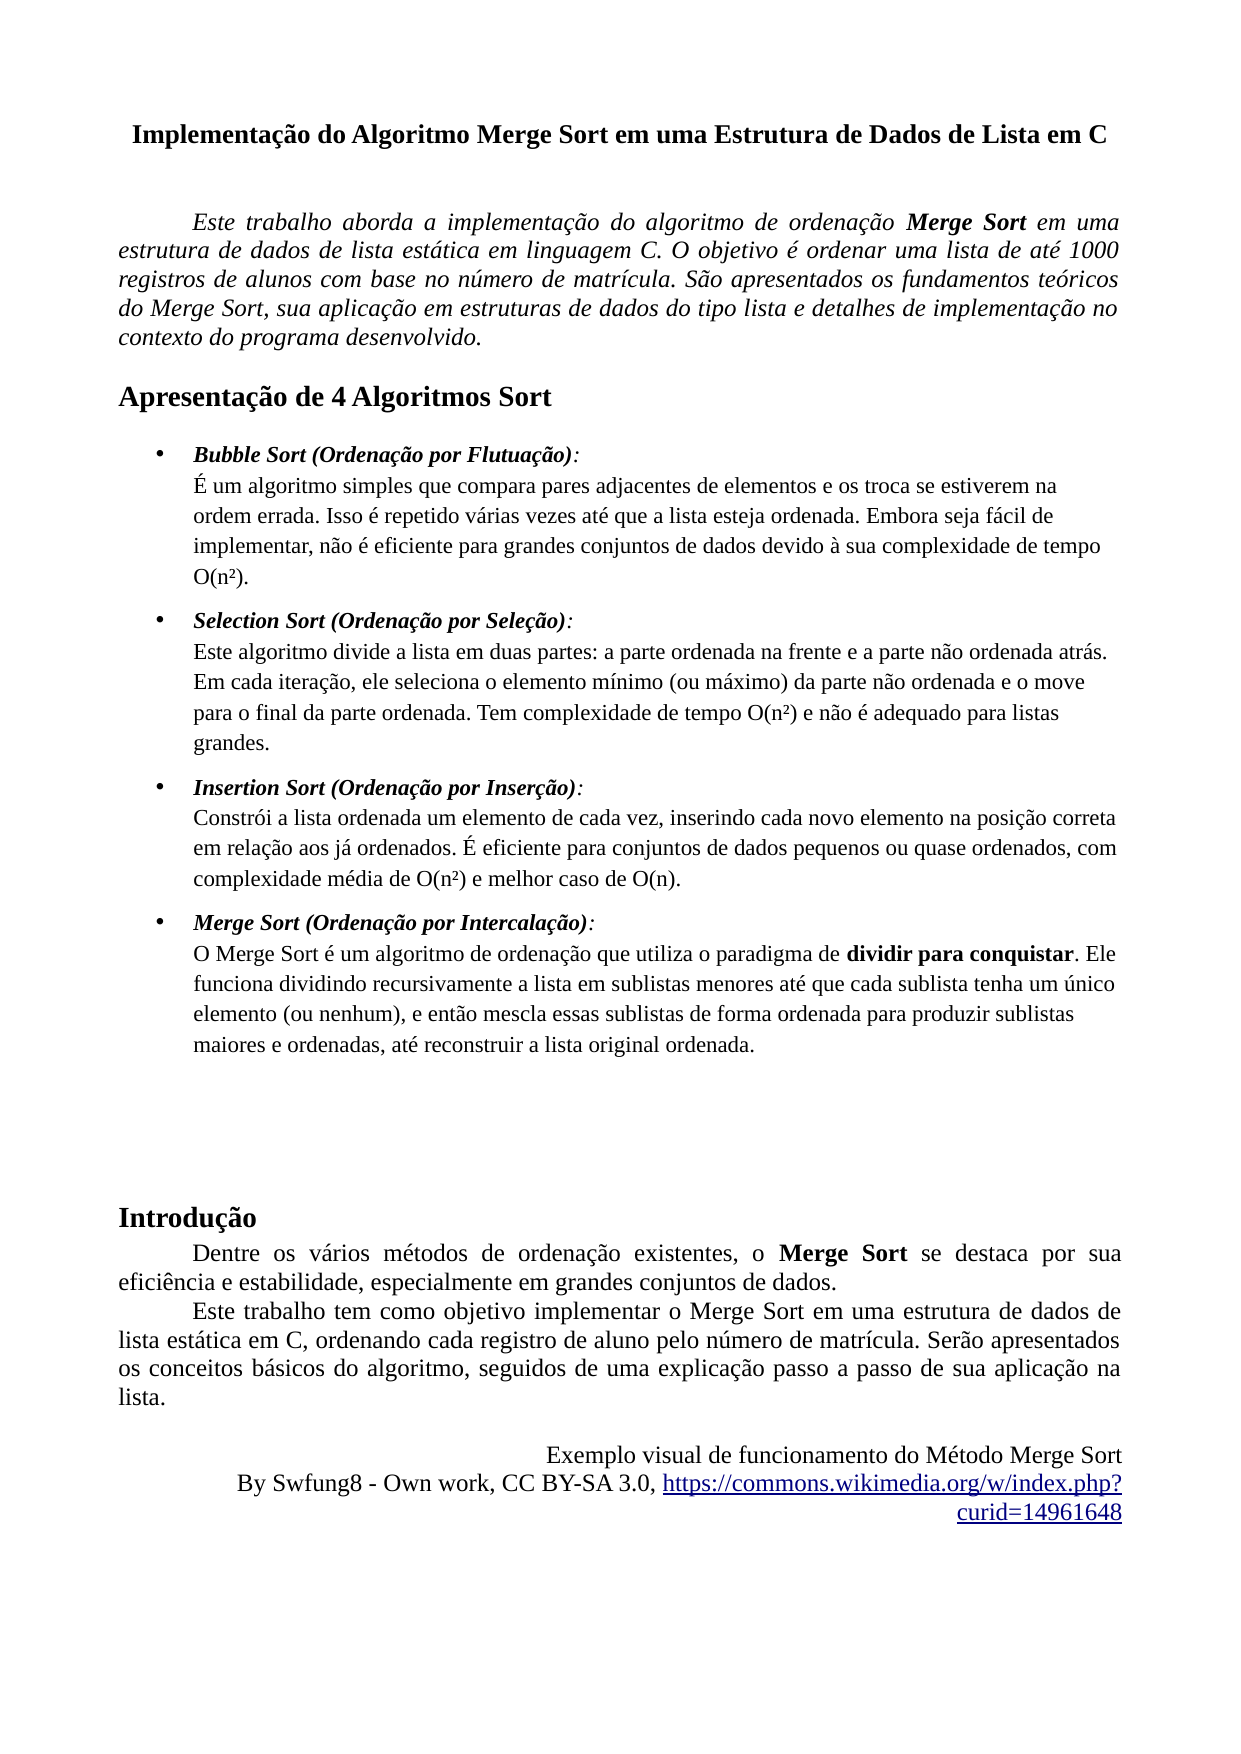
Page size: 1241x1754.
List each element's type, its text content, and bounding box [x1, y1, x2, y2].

text Exemplo visual de funcionamento do Método Merge Sort By Swfung8 - Own work, CC BY-SA 3.0, https://commons.wikimedia.org/w/index.php?curid=14961648 [118, 1440, 1122, 1526]
list Bubble Sort (Ordenação por Flutuação): É um algoritmo simples que compara pares adjacentes de elementos e os troca se estiverem na ordem errada. Isso é repetido várias vezes até que a lista esteja ordenada. Embora seja fácil de implementar, não é eficiente para grandes conjuntos de dados devido à sua complexidade de tempo O(n²). [156, 442, 1122, 589]
list Selection Sort (Ordenação por Seleção): Este algoritmo divide a lista em duas partes: a parte ordenada na frente e a parte não ordenada atrás. Em cada iteração, ele seleciona o elemento mínimo (ou máximo) da parte não ordenada e o move para o final da parte ordenada. Tem complexidade de tempo O(n²) e não é adequado para listas grandes. [156, 608, 1122, 755]
text Introdução [118, 1200, 1122, 1234]
text Este trabalho tem como objetivo implementar o Merge Sort em uma estrutura de dados de lista estática em C, ordenando cada registro de aluno pelo número de matrícula. Serão apresentados os conceitos básicos do algoritmo, seguidos de uma explicação passo a passo de sua aplicação na lista. [118, 1296, 1122, 1411]
text Apresentação de 4 Algoritmos Sort [118, 379, 1122, 413]
text Implementação do Algoritmo Merge Sort em uma Estrutura de Dados de Lista em C [118, 118, 1122, 149]
text Dentre os vários métodos de ordenação existentes, o Merge Sort se destaca por sua eficiência e estabilidade, especialmente em grandes conjuntos de dados. [118, 1234, 1122, 1296]
list Merge Sort (Ordenação por Intercalação): O Merge Sort é um algoritmo de ordenação que utiliza o paradigma de dividir para conquistar. Ele funciona dividindo recursivamente a lista em sublistas menores até que cada sublista tenha um único elemento (ou nenhum), e então mescla essas sublistas de forma ordenada para produzir sublistas maiores e ordenadas, até reconstruir a lista original ordenada. [156, 909, 1122, 1057]
text Este trabalho aborda a implementação do algoritmo de ordenação Merge Sort em uma estrutura de dados de lista estática em linguagem C. O objetivo é ordenar uma lista de até 1000 registros de alunos com base no número de matrícula. São apresentados os fundamentos teóricos do Merge Sort, sua aplicação em estruturas de dados do tipo lista e detalhes de implementação no contexto do programa desenvolvido. [118, 207, 1122, 351]
list Insertion Sort (Ordenação por Inserção): Constrói a lista ordenada um elemento de cada vez, inserindo cada novo elemento na posição correta em relação aos já ordenados. É eficiente para conjuntos de dados pequenos ou quase ordenados, com complexidade média de O(n²) e melhor caso de O(n). [156, 774, 1122, 891]
